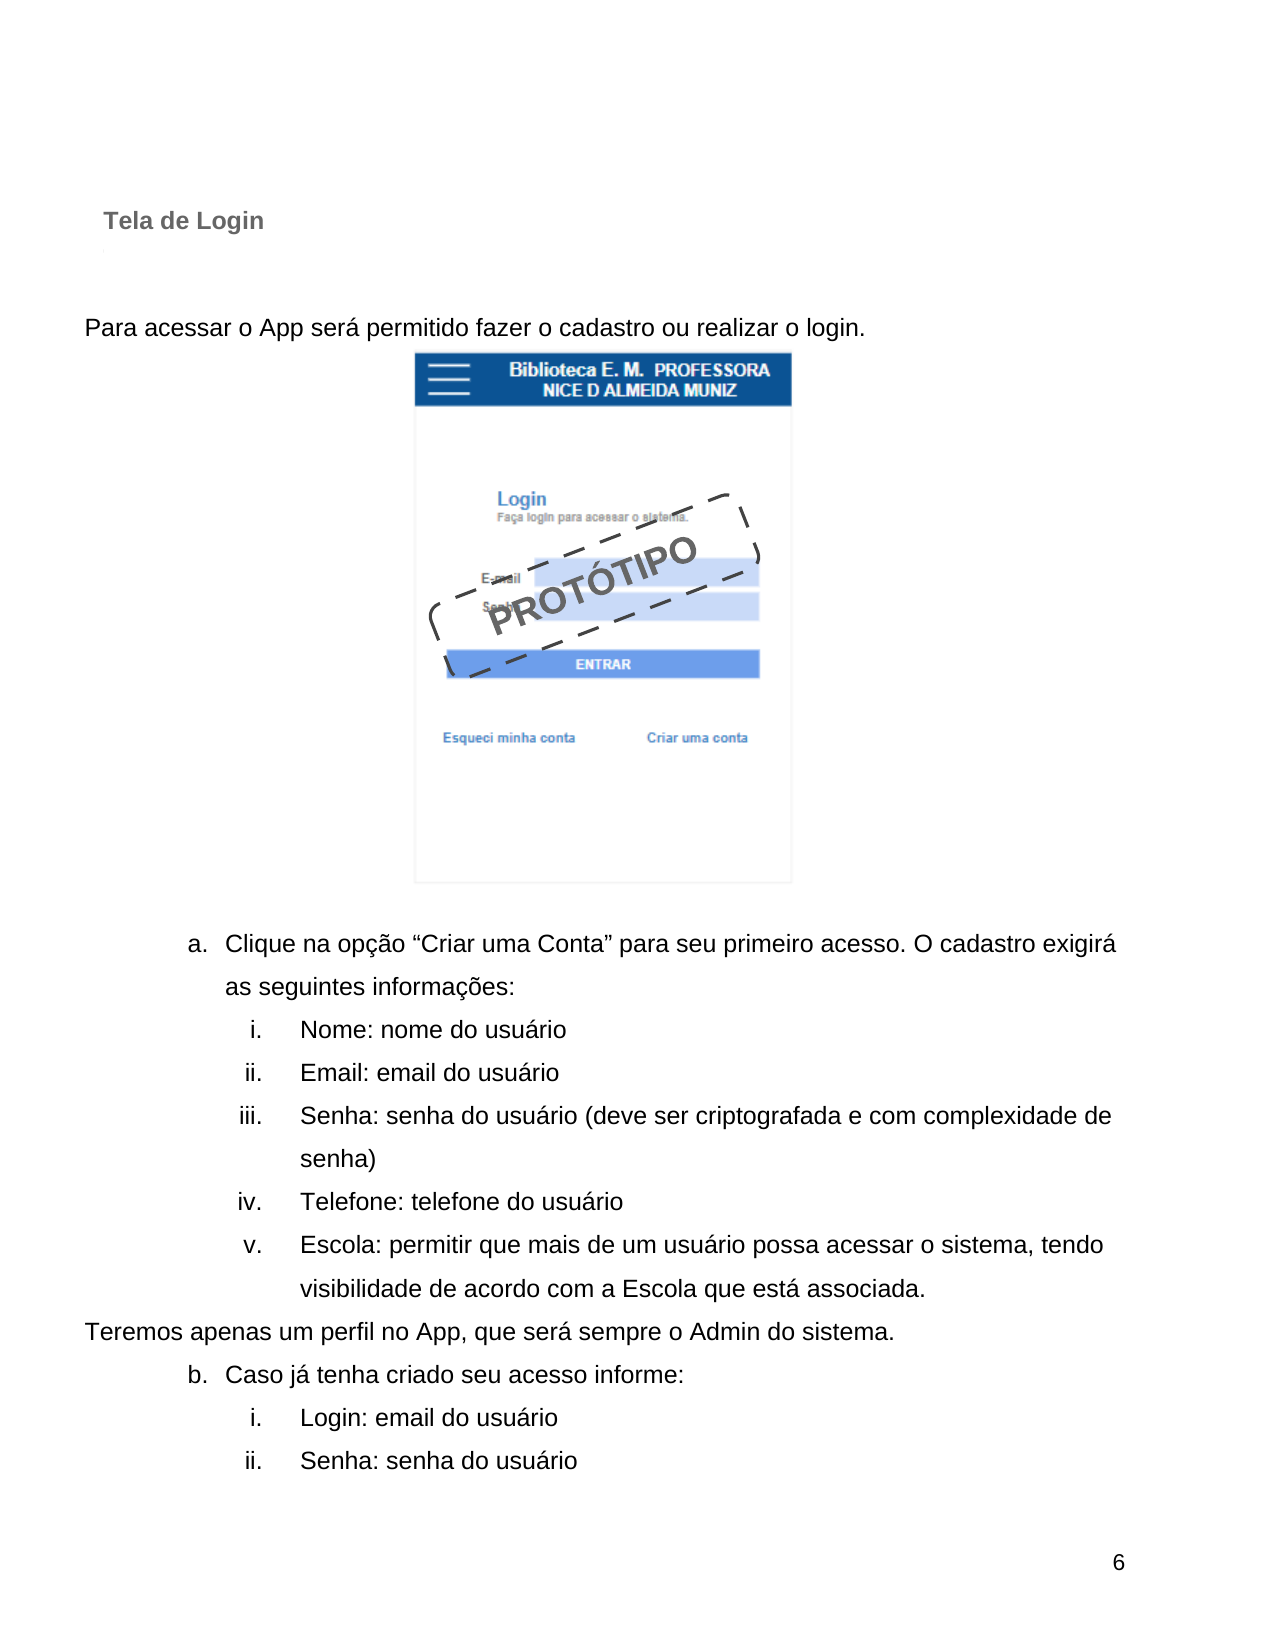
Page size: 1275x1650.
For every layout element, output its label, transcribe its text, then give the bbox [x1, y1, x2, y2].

text Teremos apenas um perfil no App, que será sempre o Admin do sistema. [84, 1317, 1125, 1346]
list Nome: nome do usuário [262, 1015, 1125, 1044]
list Senha: senha do usuário [262, 1446, 1125, 1475]
list Email: email do usuário [262, 1058, 1125, 1087]
list Clique na opção “Criar uma Conta” para seu primeiro acesso. O cadastro exigirá as seguintes informações: [187, 929, 1125, 1001]
list Login: email do usuário [262, 1403, 1125, 1432]
list Telefone: telefone do usuário [262, 1187, 1125, 1216]
list Escola: permitir que mais de um usuário possa acessar o sistema, tendo visibilidade de acordo com a Escola que está associada. [262, 1231, 1125, 1302]
text Tela de Login [103, 206, 1125, 235]
list Caso já tenha criado seu acesso informe: [187, 1360, 1125, 1389]
picture [408, 345, 802, 892]
text Para acessar o App será permitido fazer o cadastro ou realizar o login. [84, 313, 1125, 341]
list Senha: senha do usuário (deve ser criptografada e com complexidade de senha) [262, 1101, 1125, 1173]
